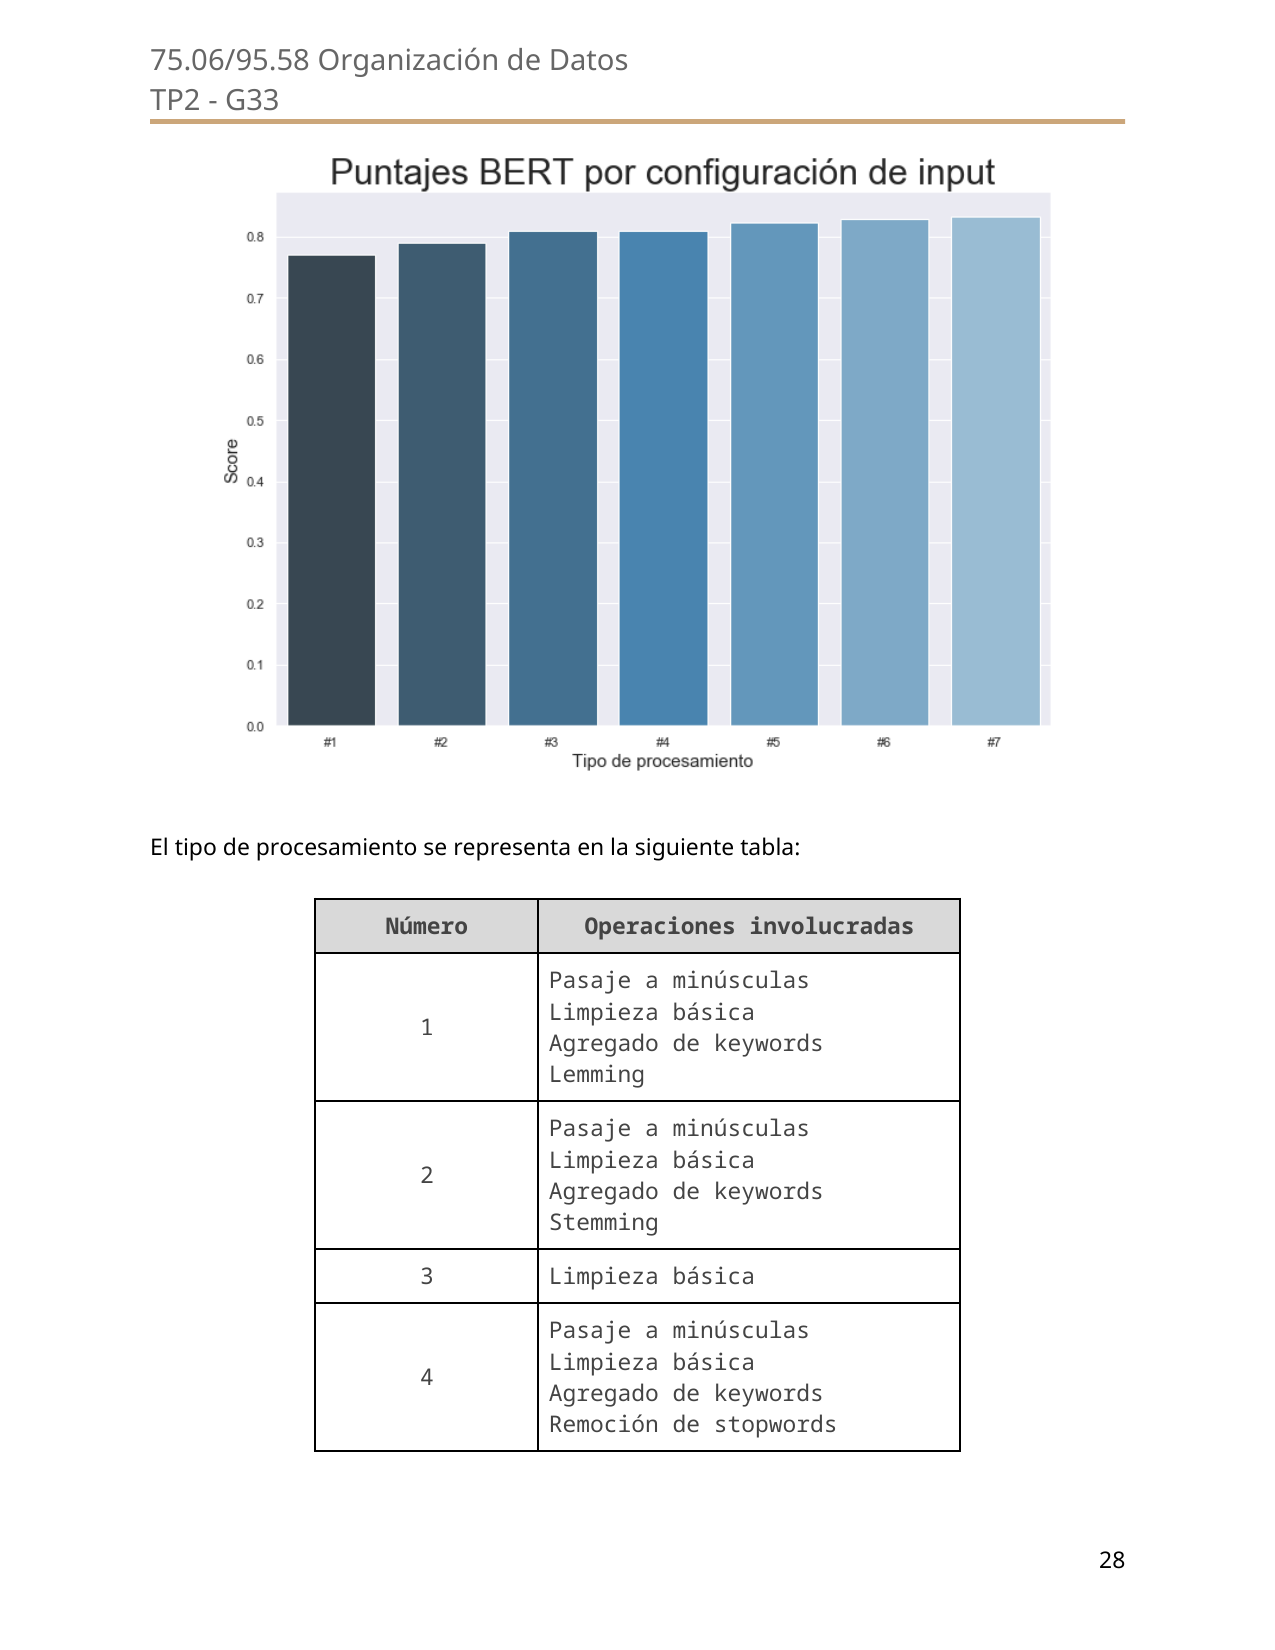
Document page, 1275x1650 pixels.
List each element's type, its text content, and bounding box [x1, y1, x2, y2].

table_cell Pasaje a minúsculas Limpieza básica Agregado de keywords Remoción de stopwords [539, 1304, 959, 1450]
table_header Número [316, 900, 537, 952]
table_cell 3 [316, 1250, 537, 1302]
text El tipo de procesamiento se representa en la siguiente tabla: [150, 831, 1125, 862]
table_cell 4 [316, 1304, 537, 1450]
picture [216, 150, 1059, 779]
table_cell 1 [316, 954, 537, 1100]
picture [150, 119, 1125, 124]
table_cell Pasaje a minúsculas Limpieza básica Agregado de keywords Lemming [539, 954, 959, 1100]
table_header Operaciones involucradas [539, 900, 959, 952]
table_cell Limpieza básica [539, 1250, 959, 1302]
table_cell Pasaje a minúsculas Limpieza básica Agregado de keywords Stemming [539, 1102, 959, 1248]
table_cell 2 [316, 1102, 537, 1248]
